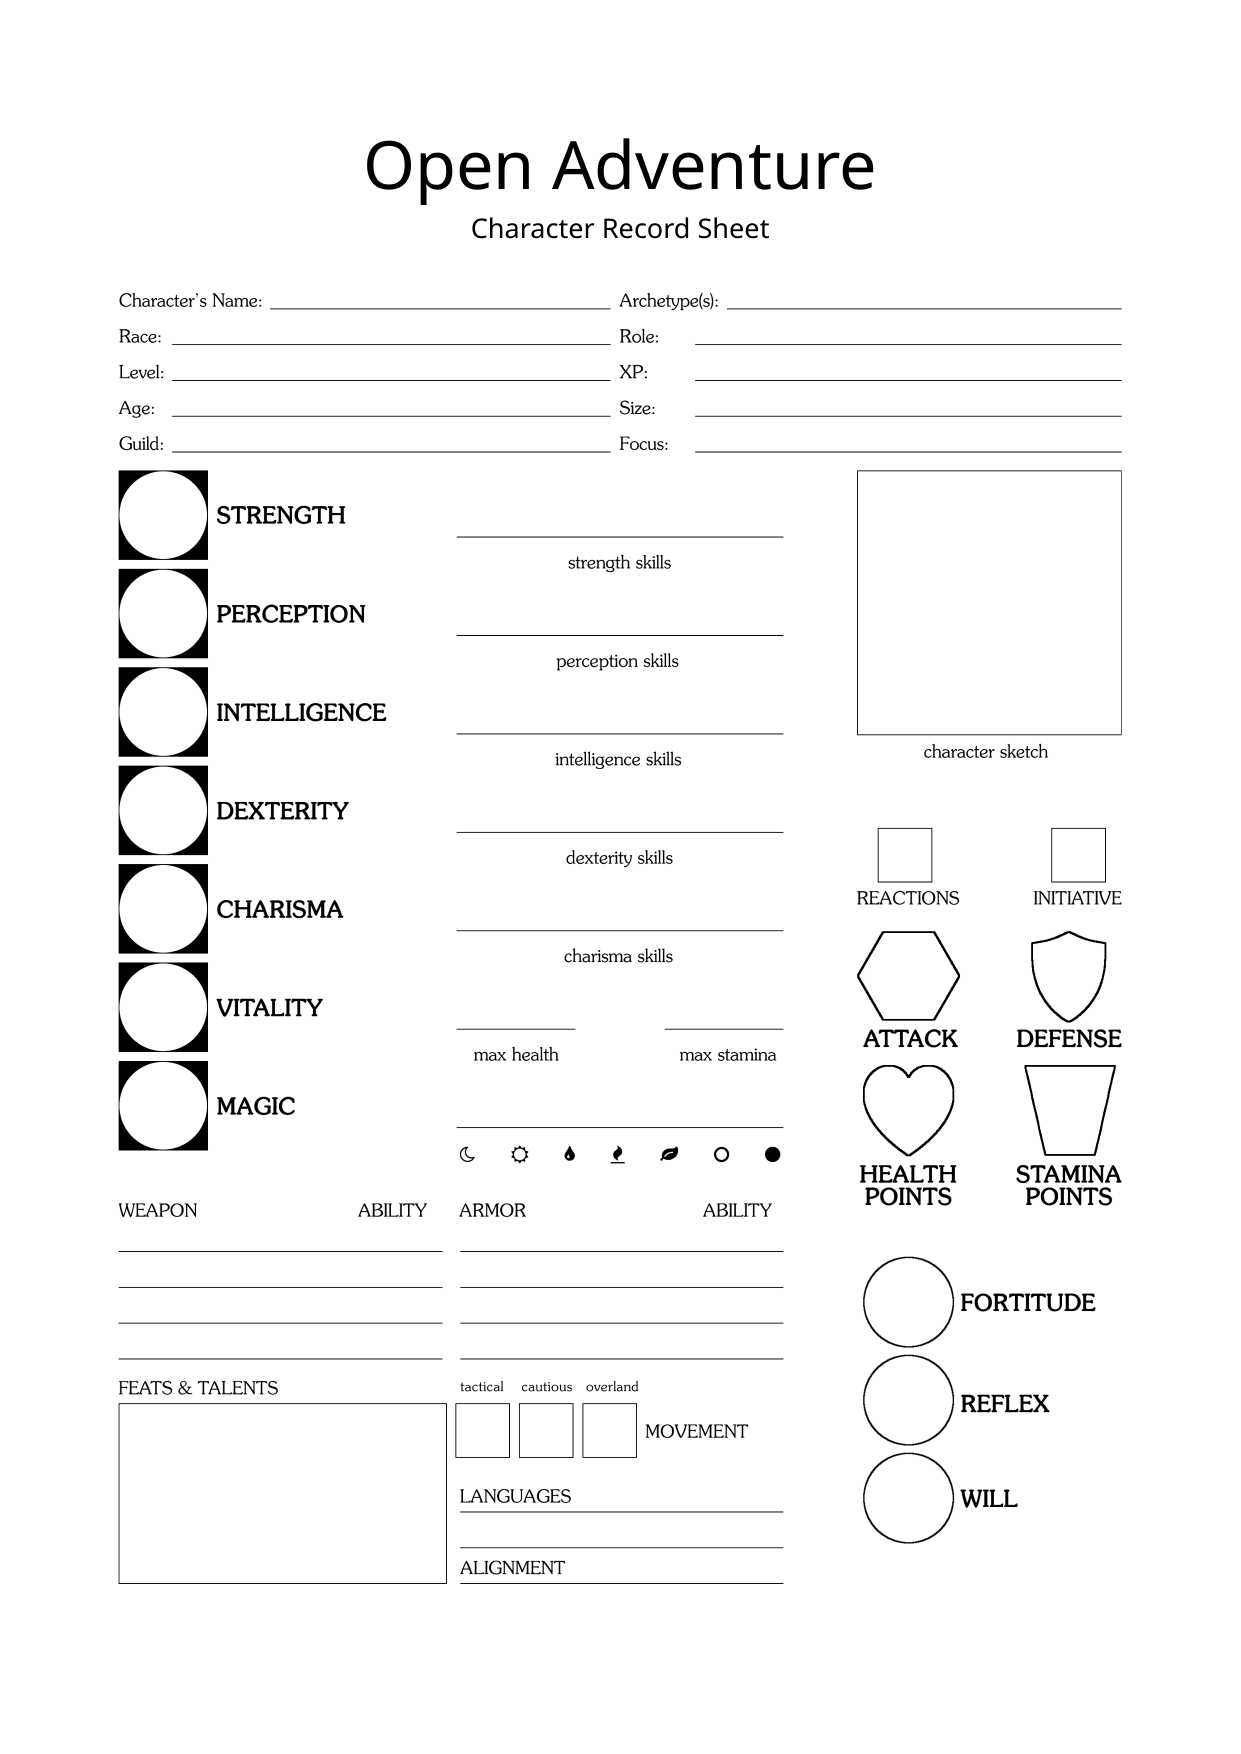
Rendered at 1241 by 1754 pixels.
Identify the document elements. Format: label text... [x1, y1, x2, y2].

subtitle Character Record Sheet [118, 209, 1122, 246]
picture [118, 258, 1122, 1584]
text Open Adventure [118, 118, 1122, 209]
